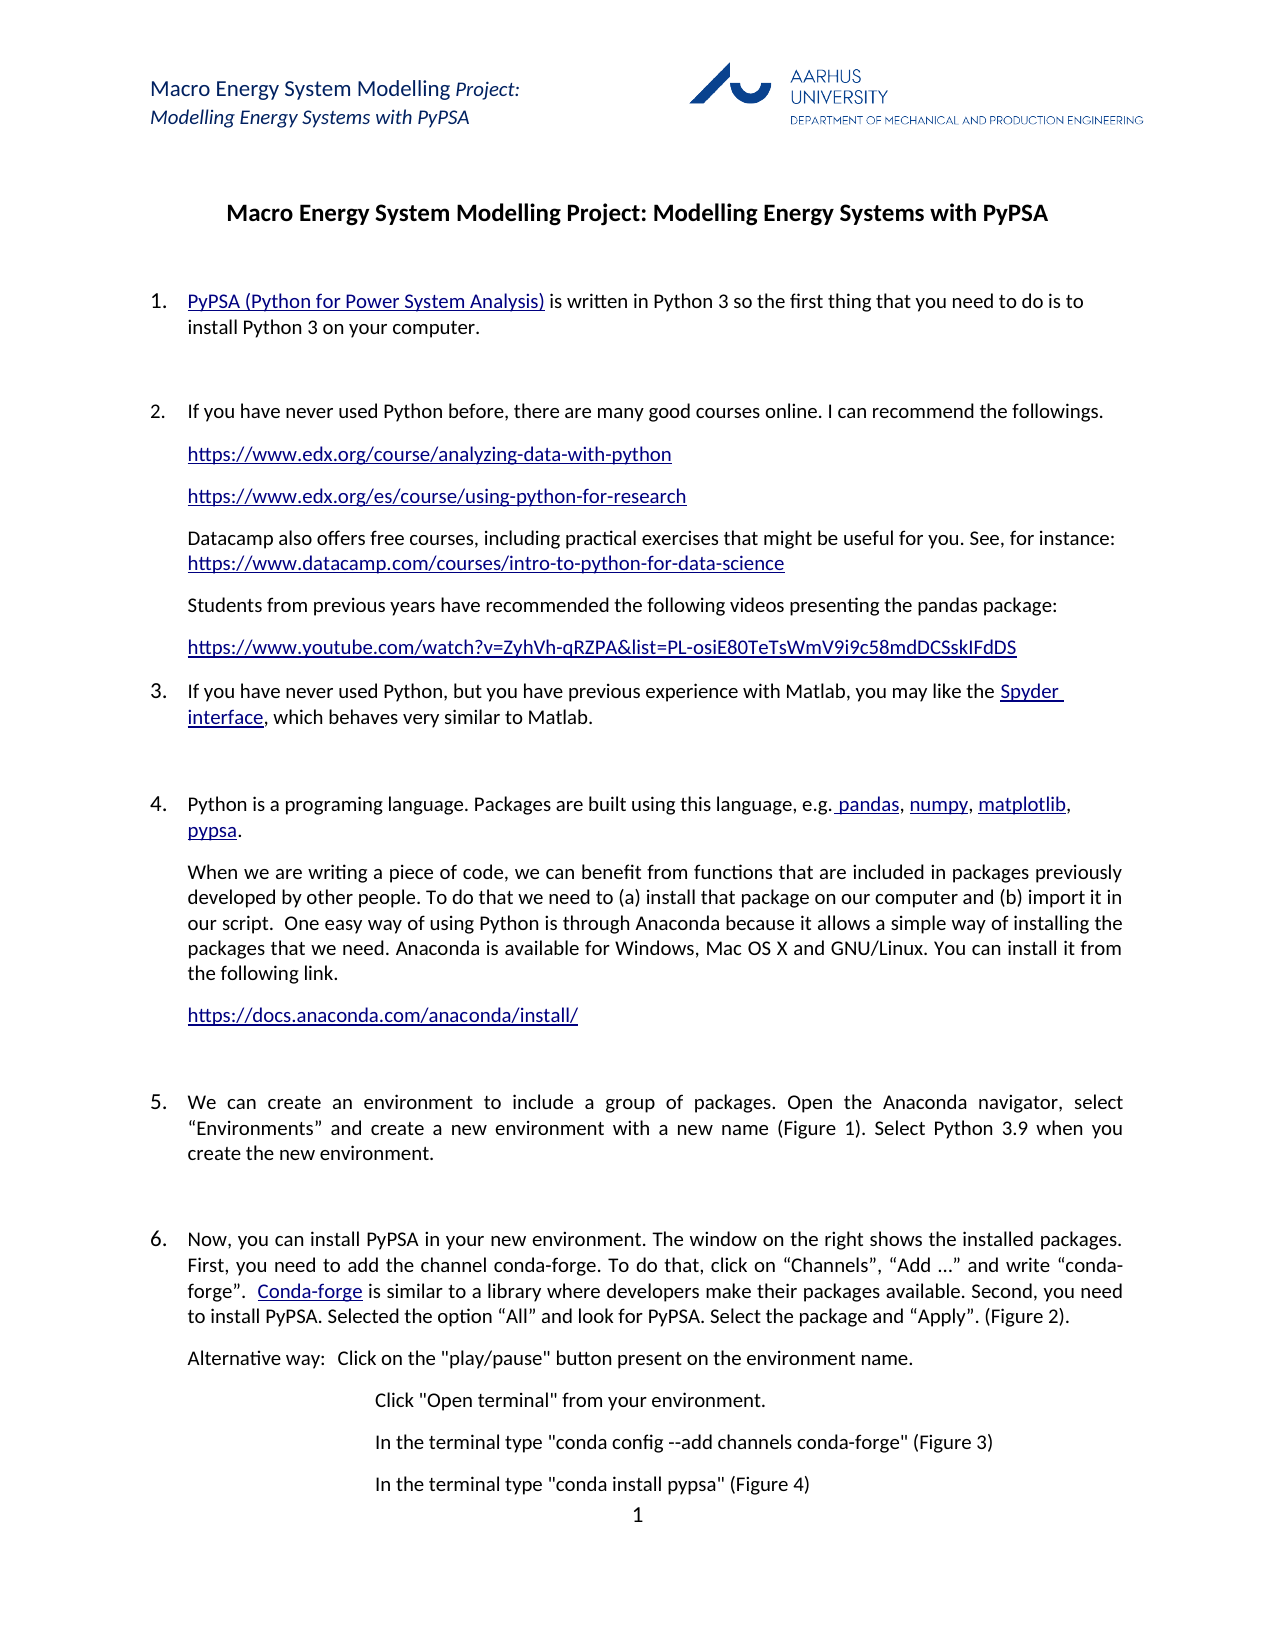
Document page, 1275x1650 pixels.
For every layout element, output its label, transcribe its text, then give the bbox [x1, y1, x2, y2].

text Students from previous years have recommended the following videos presenting the pandas package: [187, 592, 1125, 618]
list If you have never used Python, but you have previous experience with Matlab, you may like the Spyder interface, which behaves very similar to Matlab. [150, 677, 1125, 730]
list PyPSA (Python for Power System Analysis) is written in Python 3 so the first thing that you need to do is to install Python 3 on your computer. [150, 286, 1125, 340]
list Python is a programing language. Packages are built using this language, e.g. pandas, numpy, matplotlib, pypsa. [150, 789, 1125, 842]
text Click "Open terminal" from your environment. [300, 1387, 1125, 1413]
list Now, you can install PyPSA in your new environment. The window on the right shows the installed packages. First, you need to add the channel conda-forge. To do that, click on “Channels”, “Add …” and write “conda-forge”. Conda-forge is similar to a library where developers make their packages available. Second, you need to install PyPSA. Selected the option “All” and look for PyPSA. Select the package and “Apply”. (Figure 2). [150, 1224, 1125, 1329]
list https://www.edx.org/course/analyzing-data-with-python [187, 441, 1125, 466]
list When we are writing a piece of code, we can benefit from functions that are included in packages previously developed by other people. To do that we need to (a) install that package on our computer and (b) import it in our script. One easy way of using Python is through Anaconda because it allows a simple way of installing the packages that we need. Anaconda is available for Windows, Mac OS X and GNU/Linux. You can install it from the following link. [187, 859, 1125, 986]
text Macro Energy System Modelling Project: Modelling Energy Systems with PyPSA [150, 197, 1125, 228]
list Alternative way: Click on the "play/pause" button present on the environment name. [187, 1345, 1125, 1371]
text In the terminal type "conda config --add channels conda-forge" (Figure 3) [300, 1429, 1125, 1455]
text https://docs.anaconda.com/anaconda/install/ [150, 1003, 1125, 1028]
text In the terminal type "conda install pypsa" (Figure 4) [300, 1472, 1125, 1497]
list If you have never used Python before, there are many good courses online. I can recommend the followings. [150, 399, 1125, 424]
list We can create an environment to include a group of packages. Open the Anaconda navigator, select “Environments” and create a new environment with a new name (Figure 1). Select Python 3.9 when you create the new environment. [150, 1087, 1125, 1166]
text Datacamp also offers free courses, including practical exercises that might be useful for you. See, for instance: https://www.datacamp.com/courses/intro-to-python-for-data-science [187, 525, 1125, 576]
list https://www.edx.org/es/course/using-python-for-research [187, 483, 1125, 508]
text https://www.youtube.com/watch?v=ZyhVh-qRZPA&list=PL-osiE80TeTsWmV9i9c58mdDCSskIFdDS [187, 634, 1125, 660]
